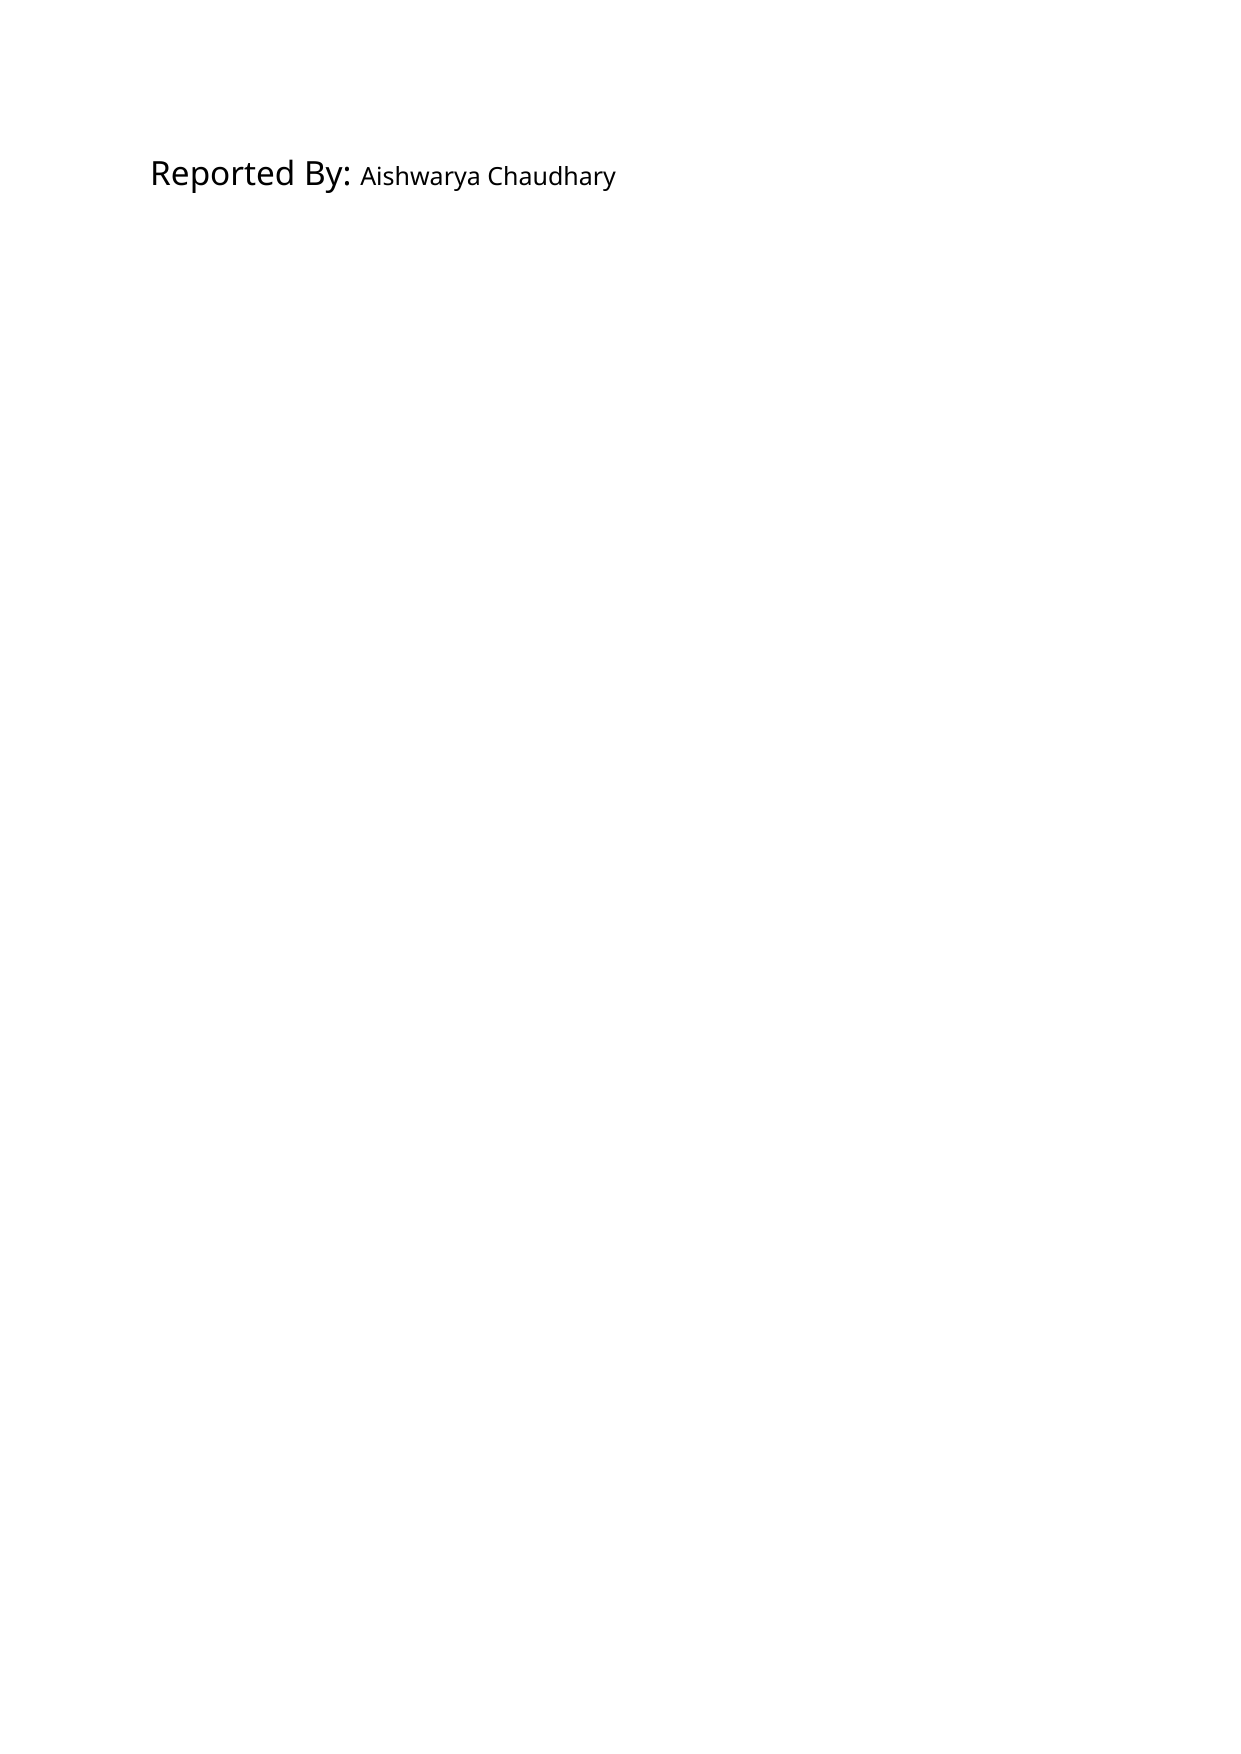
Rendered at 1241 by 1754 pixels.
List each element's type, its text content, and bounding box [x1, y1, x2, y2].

text Reported By: Aishwarya Chaudhary [150, 150, 1090, 195]
